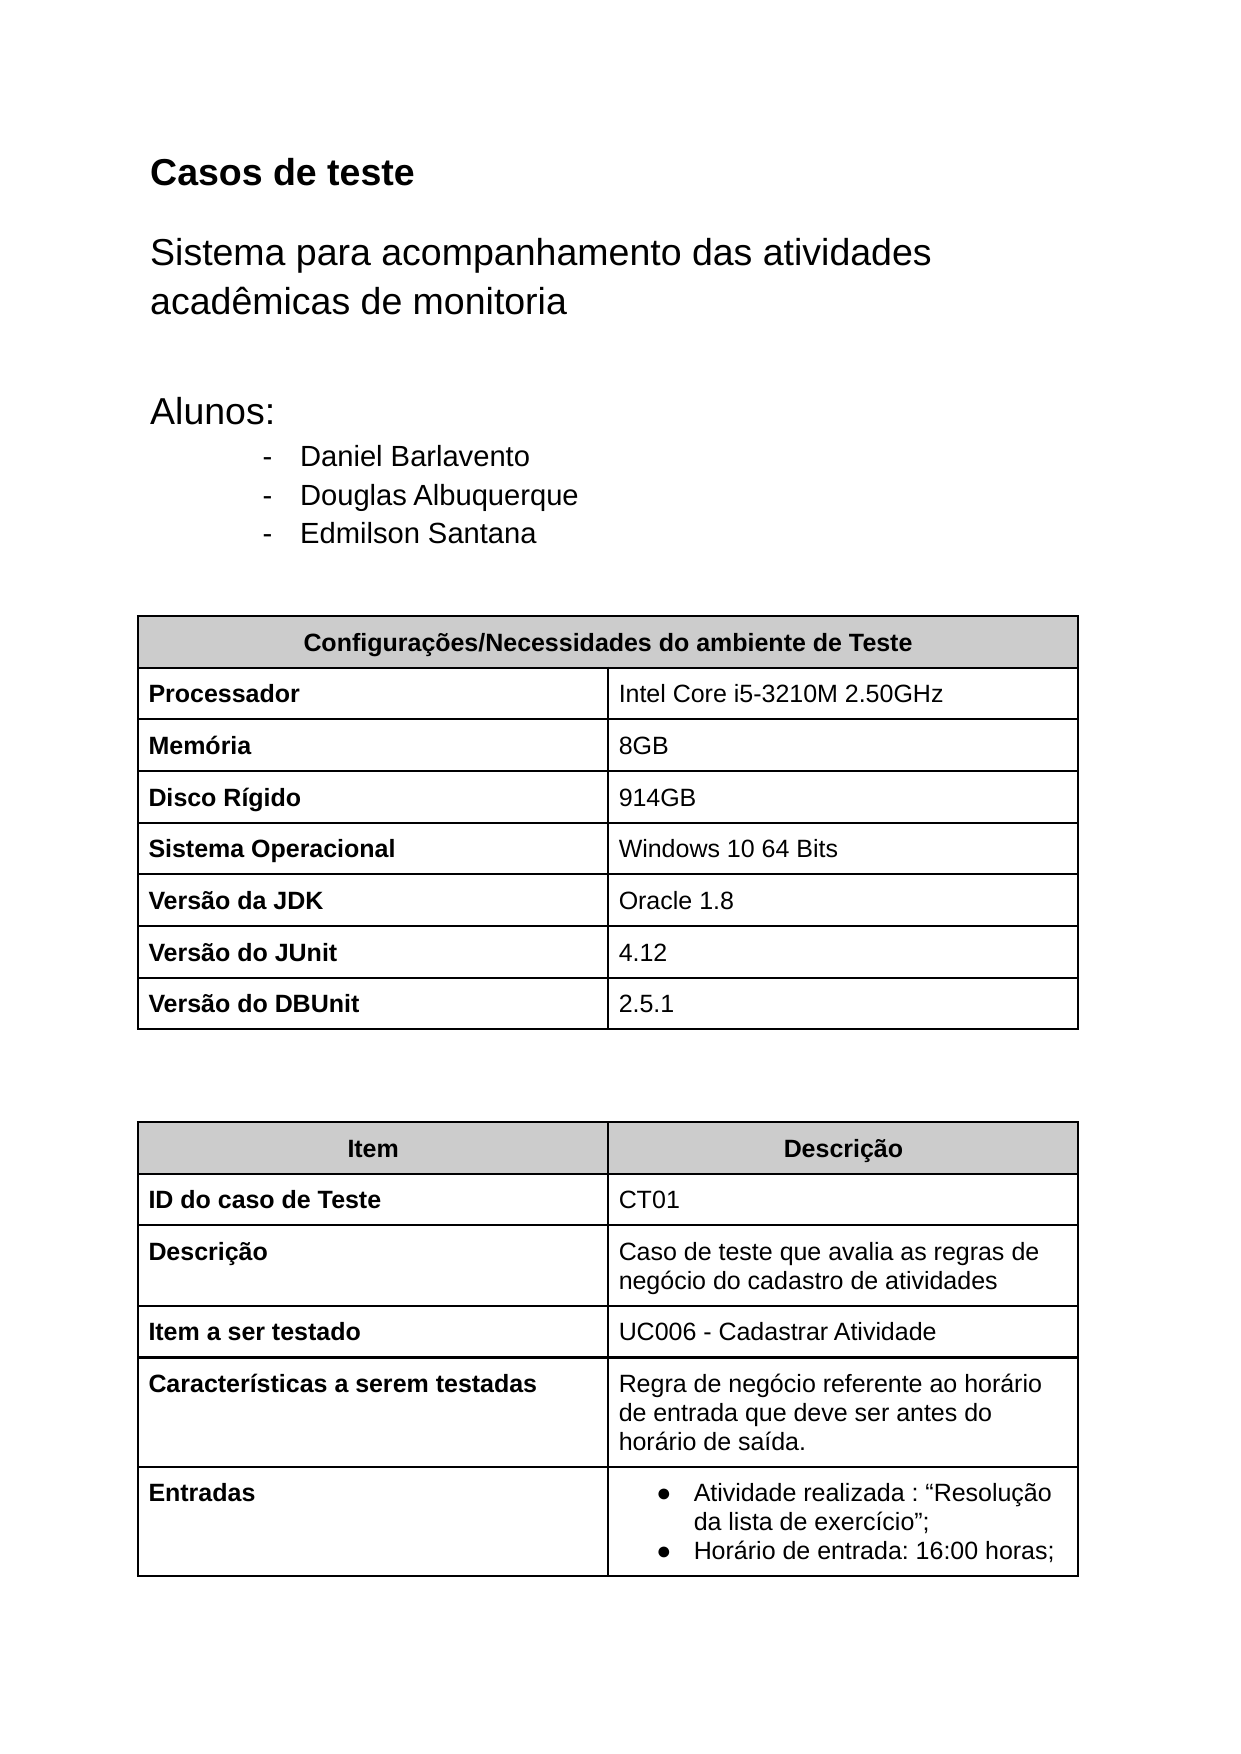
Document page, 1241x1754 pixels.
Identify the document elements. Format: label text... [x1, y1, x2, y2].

table_cell Versão do JUnit [139, 927, 607, 977]
table_cell Características a serem testadas [139, 1359, 607, 1466]
table_cell ID do caso de Teste [139, 1175, 607, 1224]
table_cell Descrição [139, 1226, 607, 1305]
table_cell CT01 [609, 1175, 1077, 1224]
table_header Item [139, 1123, 607, 1173]
table_cell Versão do DBUnit [139, 979, 607, 1028]
table_header Configurações/Necessidades do ambiente de Teste [139, 617, 1077, 667]
list Douglas Albuquerque [262, 477, 1090, 511]
text Sistema para acompanhamento das atividades acadêmicas de monitoria [150, 230, 1090, 322]
text Alunos: [150, 389, 1090, 432]
table_cell Intel Core i5-3210M 2.50GHz [609, 669, 1077, 718]
table_cell Sistema Operacional [139, 824, 607, 873]
table_cell Memória [139, 720, 607, 770]
list Edmilson Santana [262, 516, 1090, 549]
table_cell 8GB [609, 720, 1077, 770]
table_cell Versão da JDK [139, 875, 607, 925]
table_cell Item a ser testado [139, 1307, 607, 1356]
table_cell 914GB [609, 772, 1077, 822]
table_header Descrição [609, 1123, 1077, 1173]
table_cell Entradas [139, 1468, 607, 1575]
table_cell UC006 - Cadastrar Atividade [609, 1307, 1077, 1356]
table_cell Regra de negócio referente ao horário de entrada que deve ser antes do horário de saída. [609, 1359, 1077, 1466]
table_cell Oracle 1.8 [609, 875, 1077, 925]
list Daniel Barlavento [262, 439, 1090, 472]
table_cell Windows 10 64 Bits [609, 824, 1077, 873]
table_cell 4.12 [609, 927, 1077, 977]
table_cell Processador [139, 669, 607, 718]
table_cell 2.5.1 [609, 979, 1077, 1028]
table_cell Caso de teste que avalia as regras de negócio do cadastro de atividades [609, 1226, 1077, 1305]
text Casos de teste [150, 150, 1090, 193]
table_cell Disco Rígido [139, 772, 607, 822]
table_cell Atividade realizada : “Resolução da lista de exercício”; Horário de entrada: 16:00 horas; Horário de saída: 14:00 horas; Observações: “”(vazio). [609, 1468, 1077, 1575]
